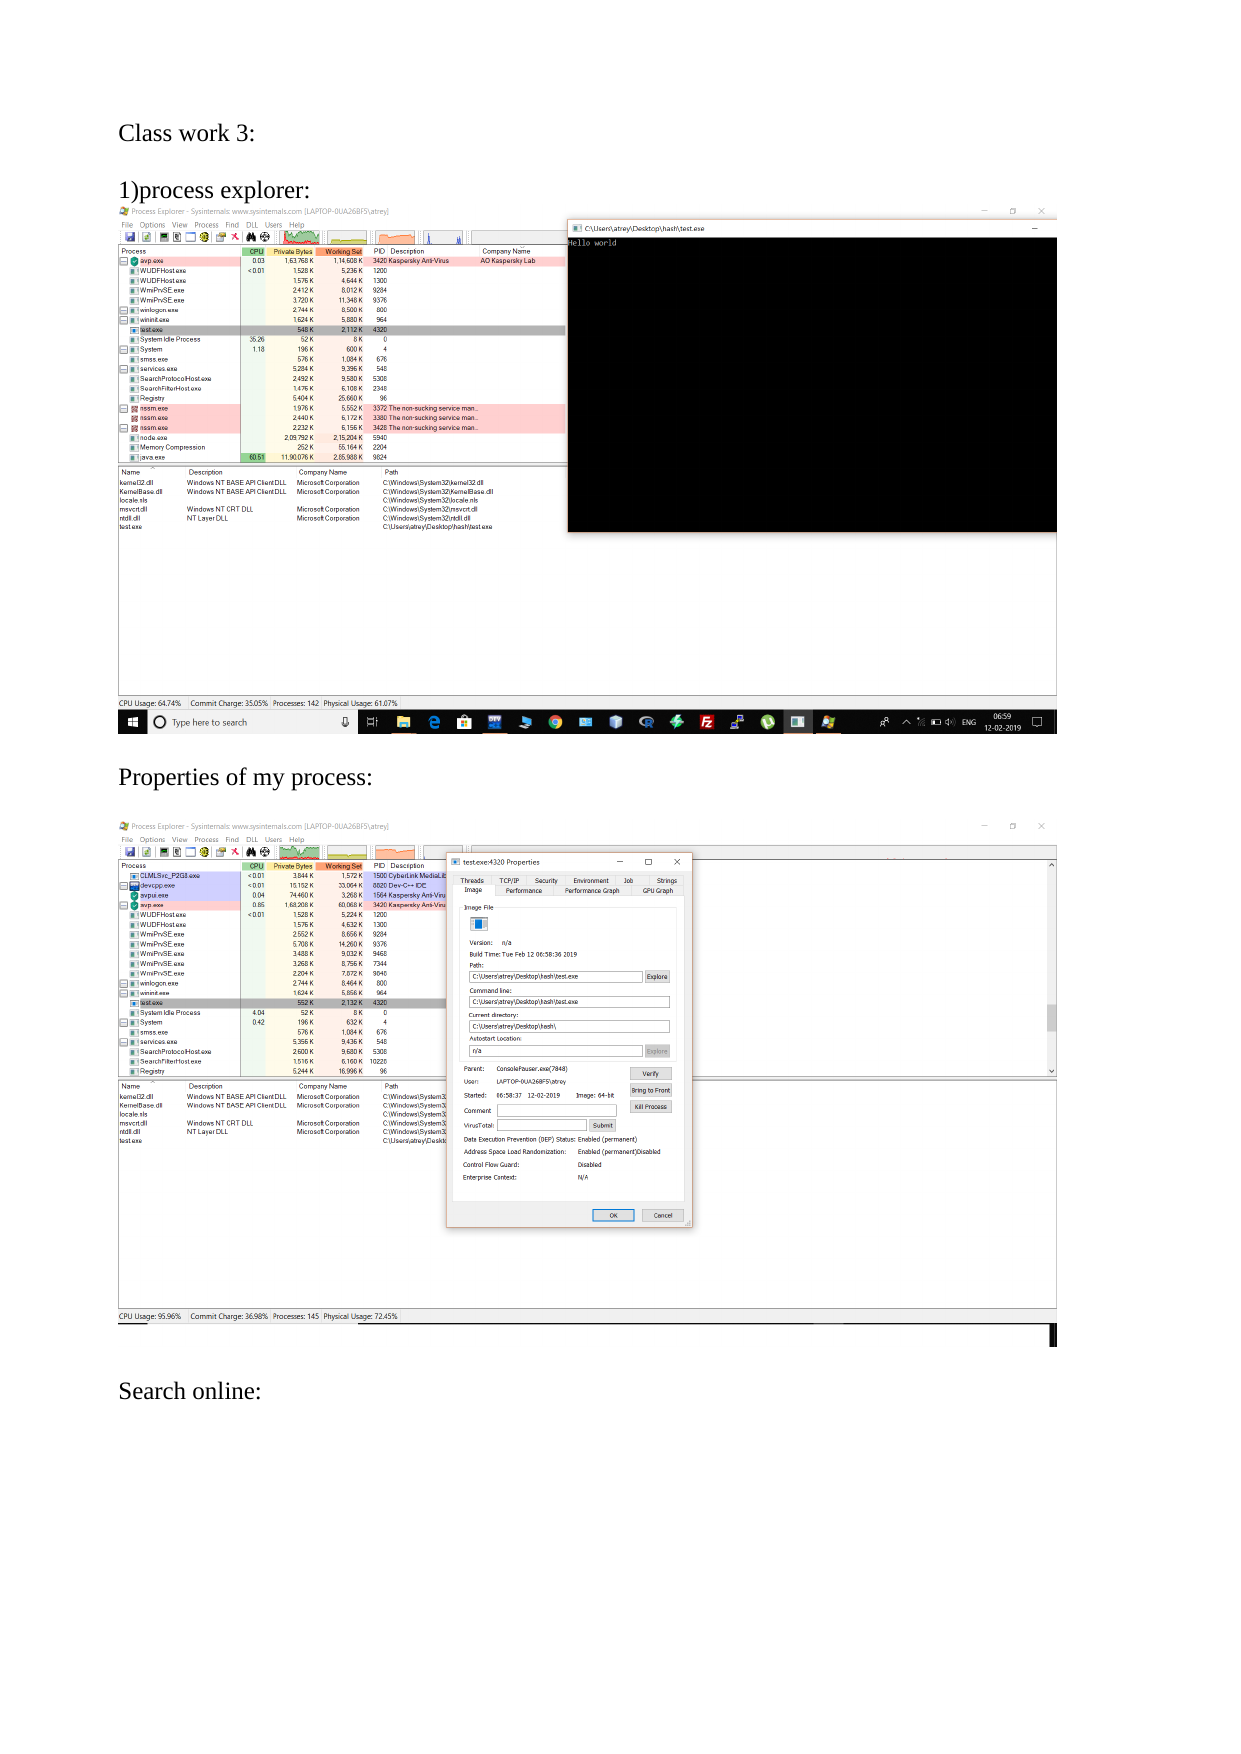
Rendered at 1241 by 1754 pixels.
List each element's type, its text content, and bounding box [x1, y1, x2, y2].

text Search online: [118, 1376, 1122, 1405]
picture [118, 819, 1057, 1347]
text Properties of my process: [118, 762, 1122, 791]
picture [118, 204, 1057, 734]
text Class work 3: [118, 118, 1122, 147]
text 1)process explorer: [118, 176, 1122, 204]
